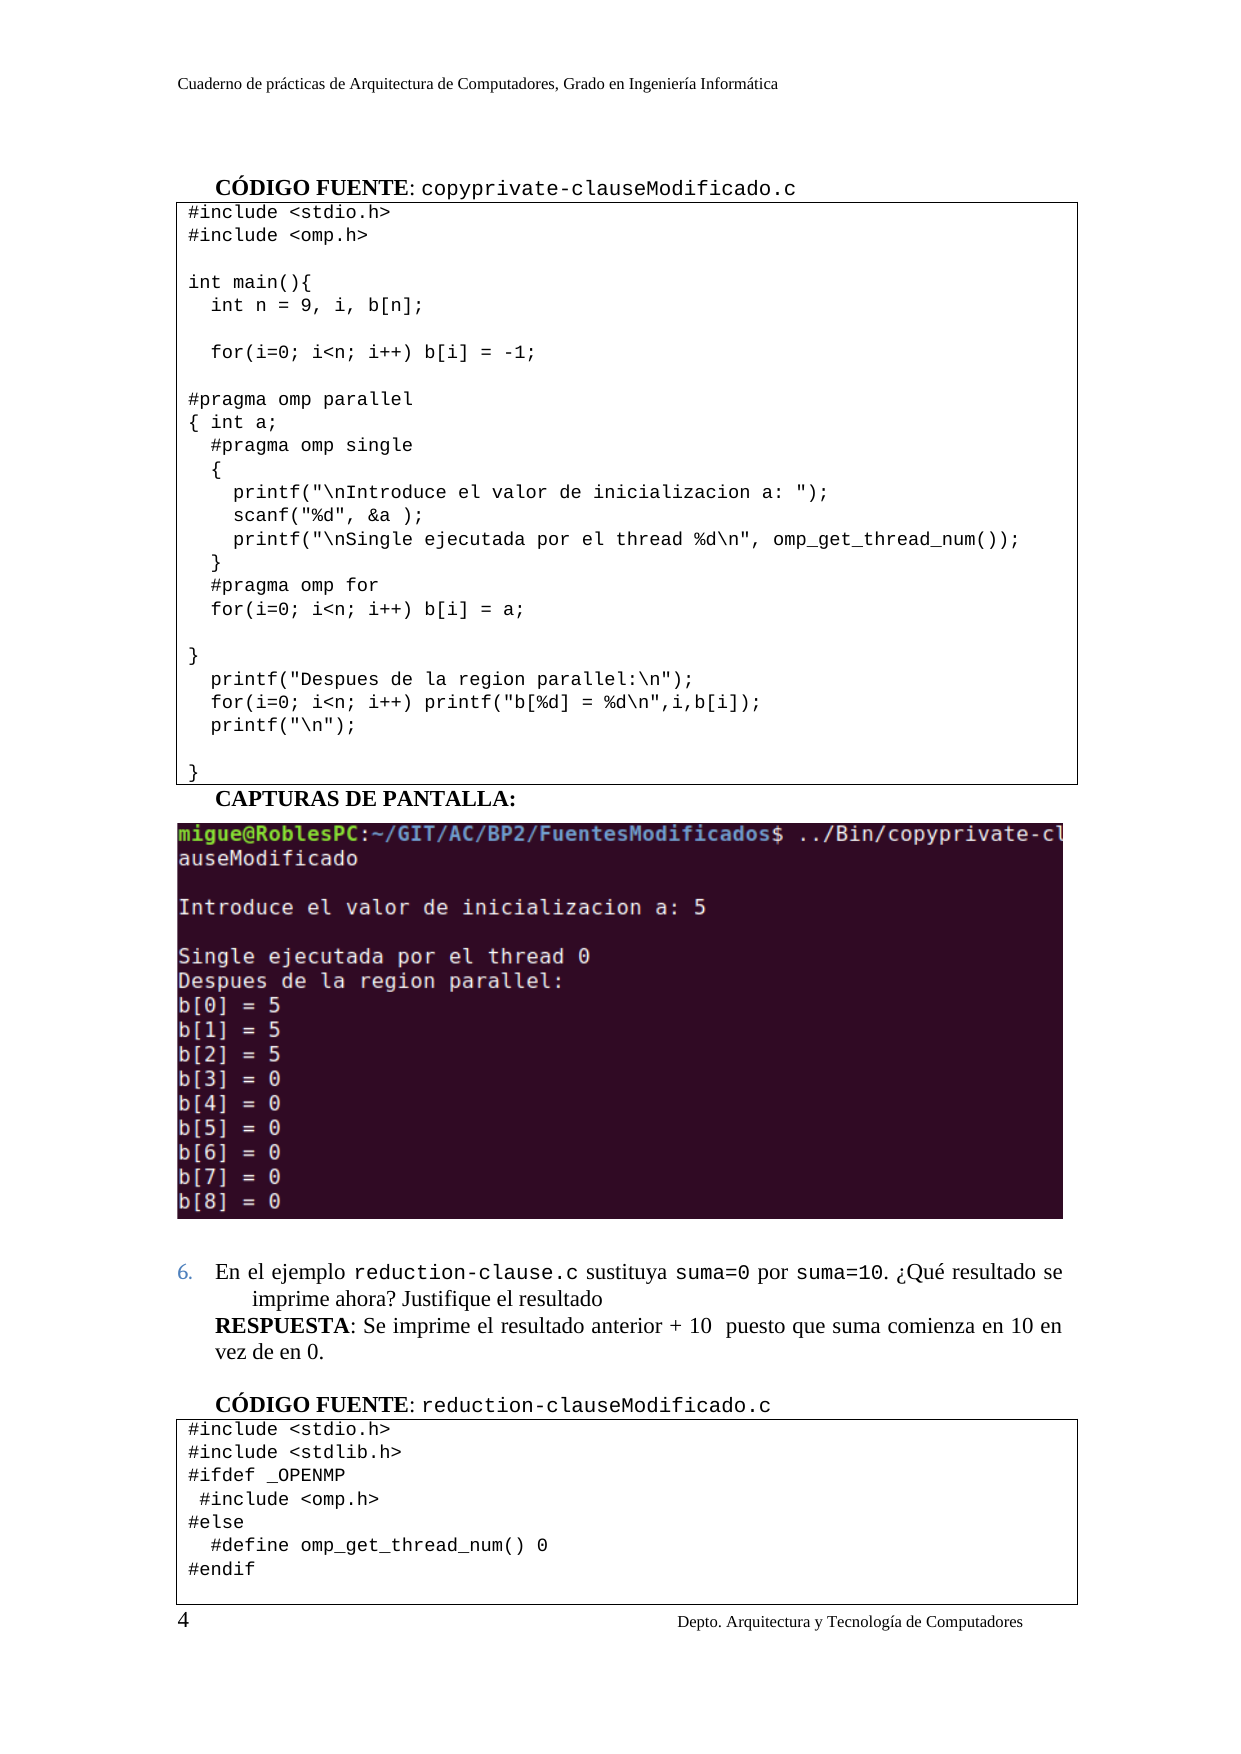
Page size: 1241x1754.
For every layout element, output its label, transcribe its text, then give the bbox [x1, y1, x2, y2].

list En el ejemplo reduction-clause.c sustituya suma=0 por suma=10. ¿Qué resultado se imprime ahora? Justifique el resultado [177, 1258, 1063, 1312]
table_header #include <stdio.h> #include <omp.h> int main(){ int n = 9, i, b[n]; for(i=0; i<n; i++) b[i] = -1; #pragma omp parallel { int a; #pragma omp single { printf("\nIntroduce el valor de inicializacion a: "); scanf("%d", &a ); printf("\nSingle ejecutada por el thread %d\n", omp_get_thread_num()); } #pragma omp for for(i=0; i<n; i++) b[i] = a; } printf("Despues de la region parallel:\n"); for(i=0; i<n; i++) printf("b[%d] = %d\n",i,b[i]); printf("\n"); } [177, 203, 1077, 784]
text CAPTURAS DE PANTALLA: [215, 785, 1063, 811]
text RESPUESTA: Se imprime el resultado anterior + 10 puesto que suma comienza en 10 en vez de en 0. [215, 1312, 1063, 1364]
text CÓDIGO FUENTE: copyprivate-clauseModificado.c [215, 174, 1063, 202]
text CÓDIGO FUENTE: reduction-clauseModificado.c [215, 1391, 1063, 1418]
picture [177, 823, 1063, 1219]
table_header #include <stdio.h> #include <stdlib.h> #ifdef _OPENMP #include <omp.h> #else #define omp_get_thread_num() 0 #endif [177, 1420, 1077, 1604]
